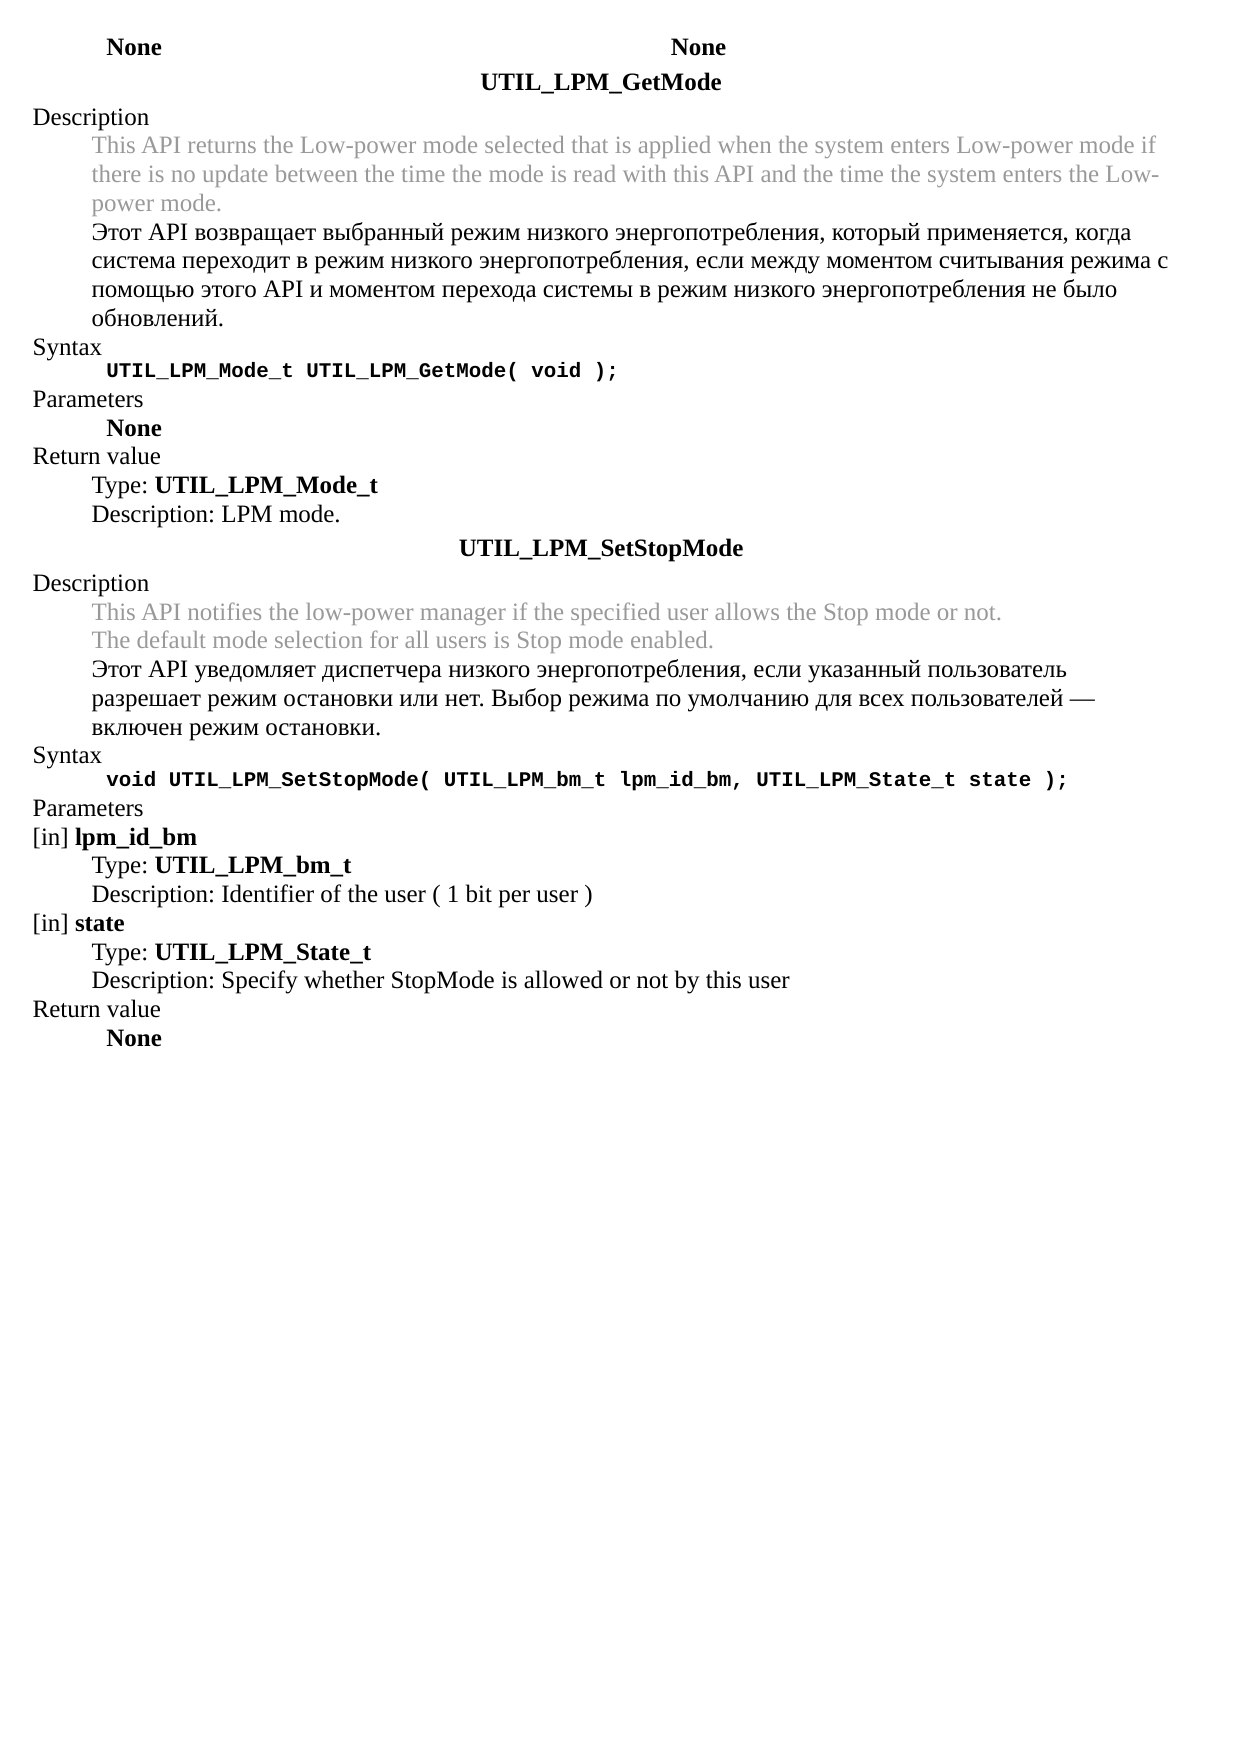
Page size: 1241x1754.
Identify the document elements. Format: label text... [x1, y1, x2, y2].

table_header UTIL_LPM_SetStopMode [30, 531, 1179, 565]
table_cell None [30, 30, 594, 64]
table_header UTIL_LPM_GetMode [30, 64, 1179, 99]
table_cell Description This API returns the Low-power mode selected that is applied when the system enters Low-power mode if there is no update between the time the mode is read with this API and the time the system enters the Low-power mode. Этот API возвращает выбранный режим низкого энергопотребления, который применяется, когда система переходит в режим низкого энергопотребления, если между моментом считывания режима с помощью этого API и моментом перехода системы в режим низкого энергопотребления не было обновлений. Syntax UTIL_LPM_Mode_t UTIL_LPM_GetMode( void ); Parameters None Return value Type: UTIL_LPM_Mode_t Description: LPM mode. [30, 99, 1179, 531]
table_cell Description This API notifies the low-power manager if the specified user allows the Stop mode or not. The default mode selection for all users is Stop mode enabled. Этот API уведомляет диспетчера низкого энергопотребления, если указанный пользователь разрешает режим остановки или нет. Выбор режима по умолчанию для всех пользователей — включен режим остановки. Syntax void UTIL_LPM_SetStopMode( UTIL_LPM_bm_t lpm_id_bm, UTIL_LPM_State_t state ); Parameters [in] lpm_id_bm Type: UTIL_LPM_bm_t Description: Identifier of the user ( 1 bit per user ) [in] state Type: UTIL_LPM_State_t Description: Specify whether StopMode is allowed or not by this user Return value None [30, 565, 1179, 1055]
table_cell None [594, 30, 1179, 64]
